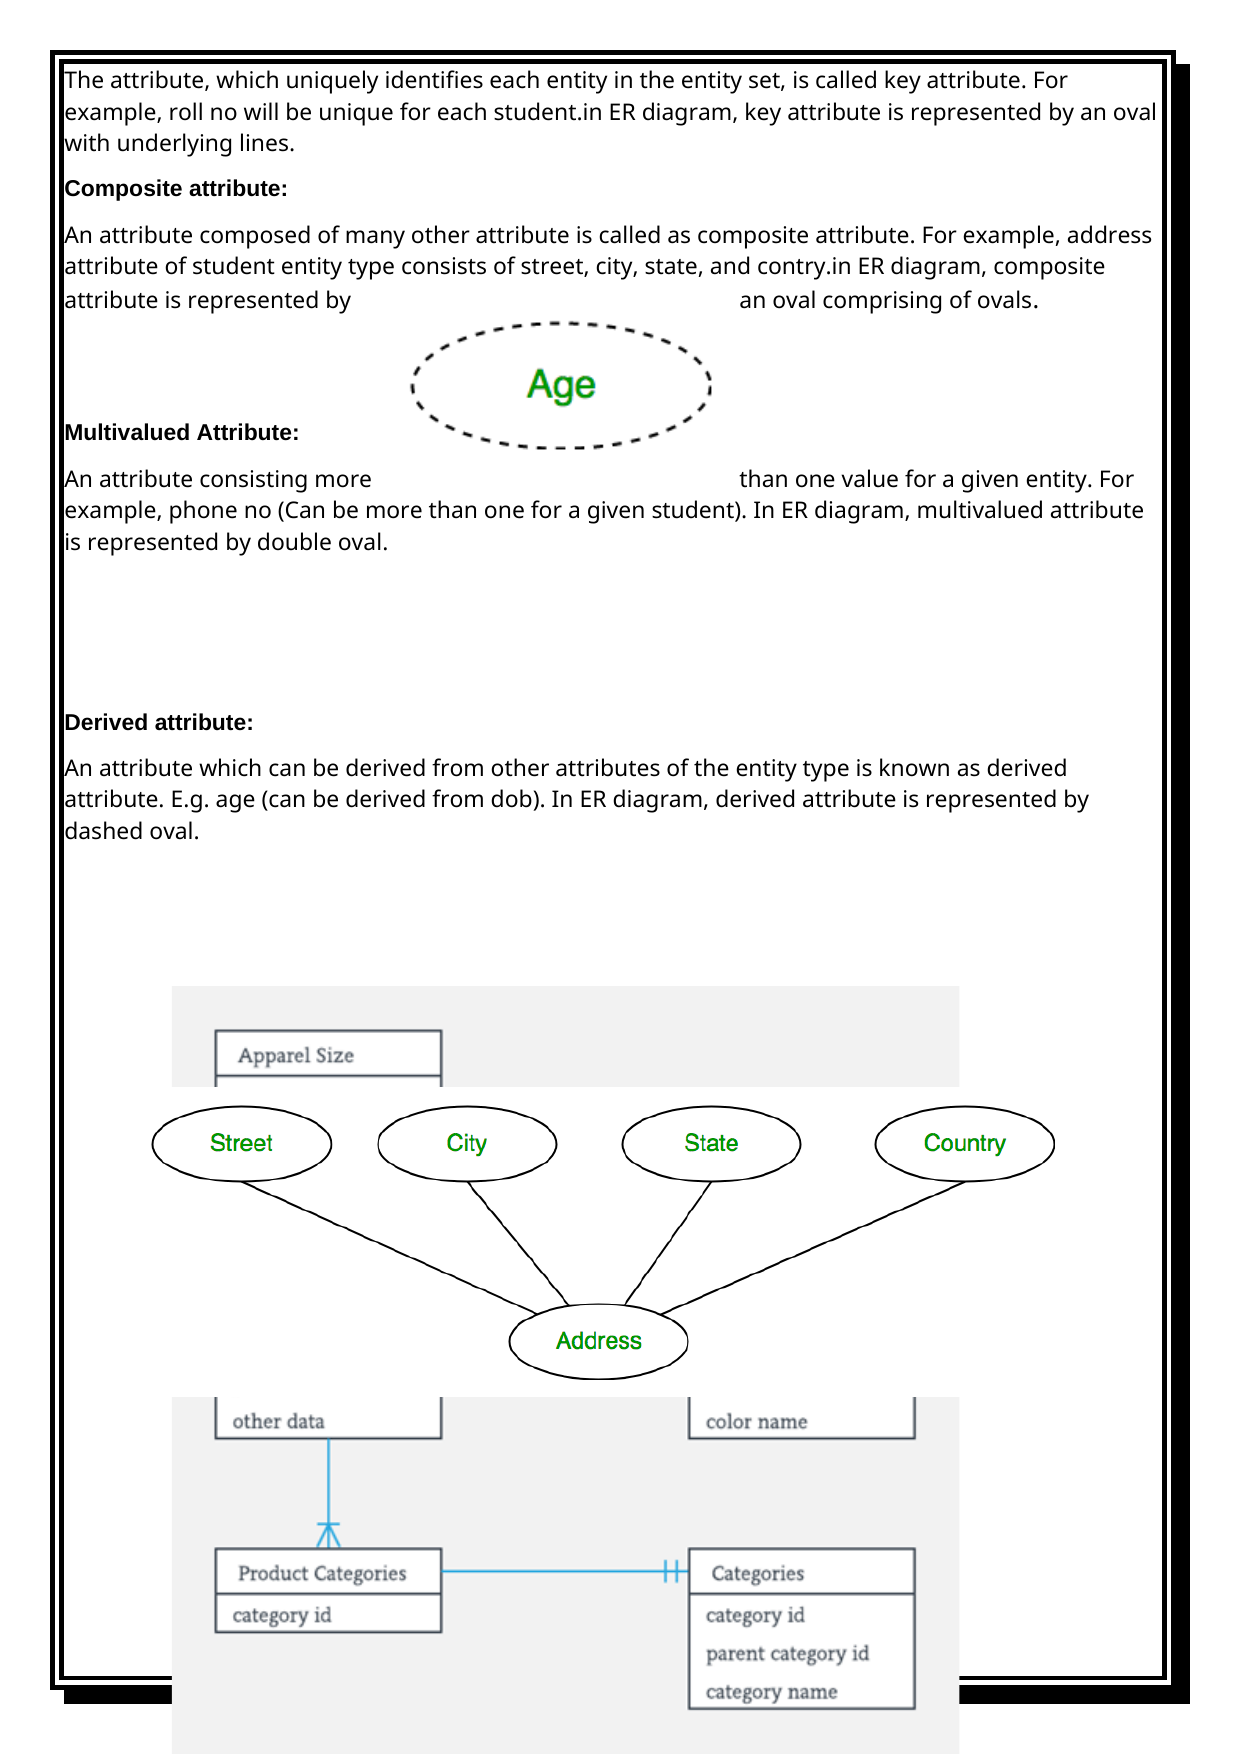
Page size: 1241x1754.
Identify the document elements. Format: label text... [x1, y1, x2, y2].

text Multivalued Attribute: [64, 419, 381, 446]
text An attribute composed of many other attribute is called as composite attribute. For example, address attribute of student entity type consists of street, city, state, and contry.in ER diagram, composite attribute is represented by an oval comprising of ovals. [64, 219, 1162, 316]
text An attribute which can be derived from other attributes of the entity type is known as derived attribute. E.g. age (can be derived from dob). In ER diagram, derived attribute is represented by dashed oval. [64, 752, 1162, 846]
text The attribute, which uniquely identifies each entity in the entity set, is called key attribute. For example, roll no will be unique for each student.in ER diagram, key attribute is represented by an oval with underlying lines. [64, 64, 1162, 158]
text Composite attribute: [64, 175, 1162, 202]
text An attribute consisting more than one value for a given entity. For example, phone no (Can be more than one for a given student). In ER diagram, multivalued attribute is represented by double oval. [64, 462, 1162, 557]
text [739, 419, 1162, 446]
text Derived attribute: [64, 708, 1162, 735]
